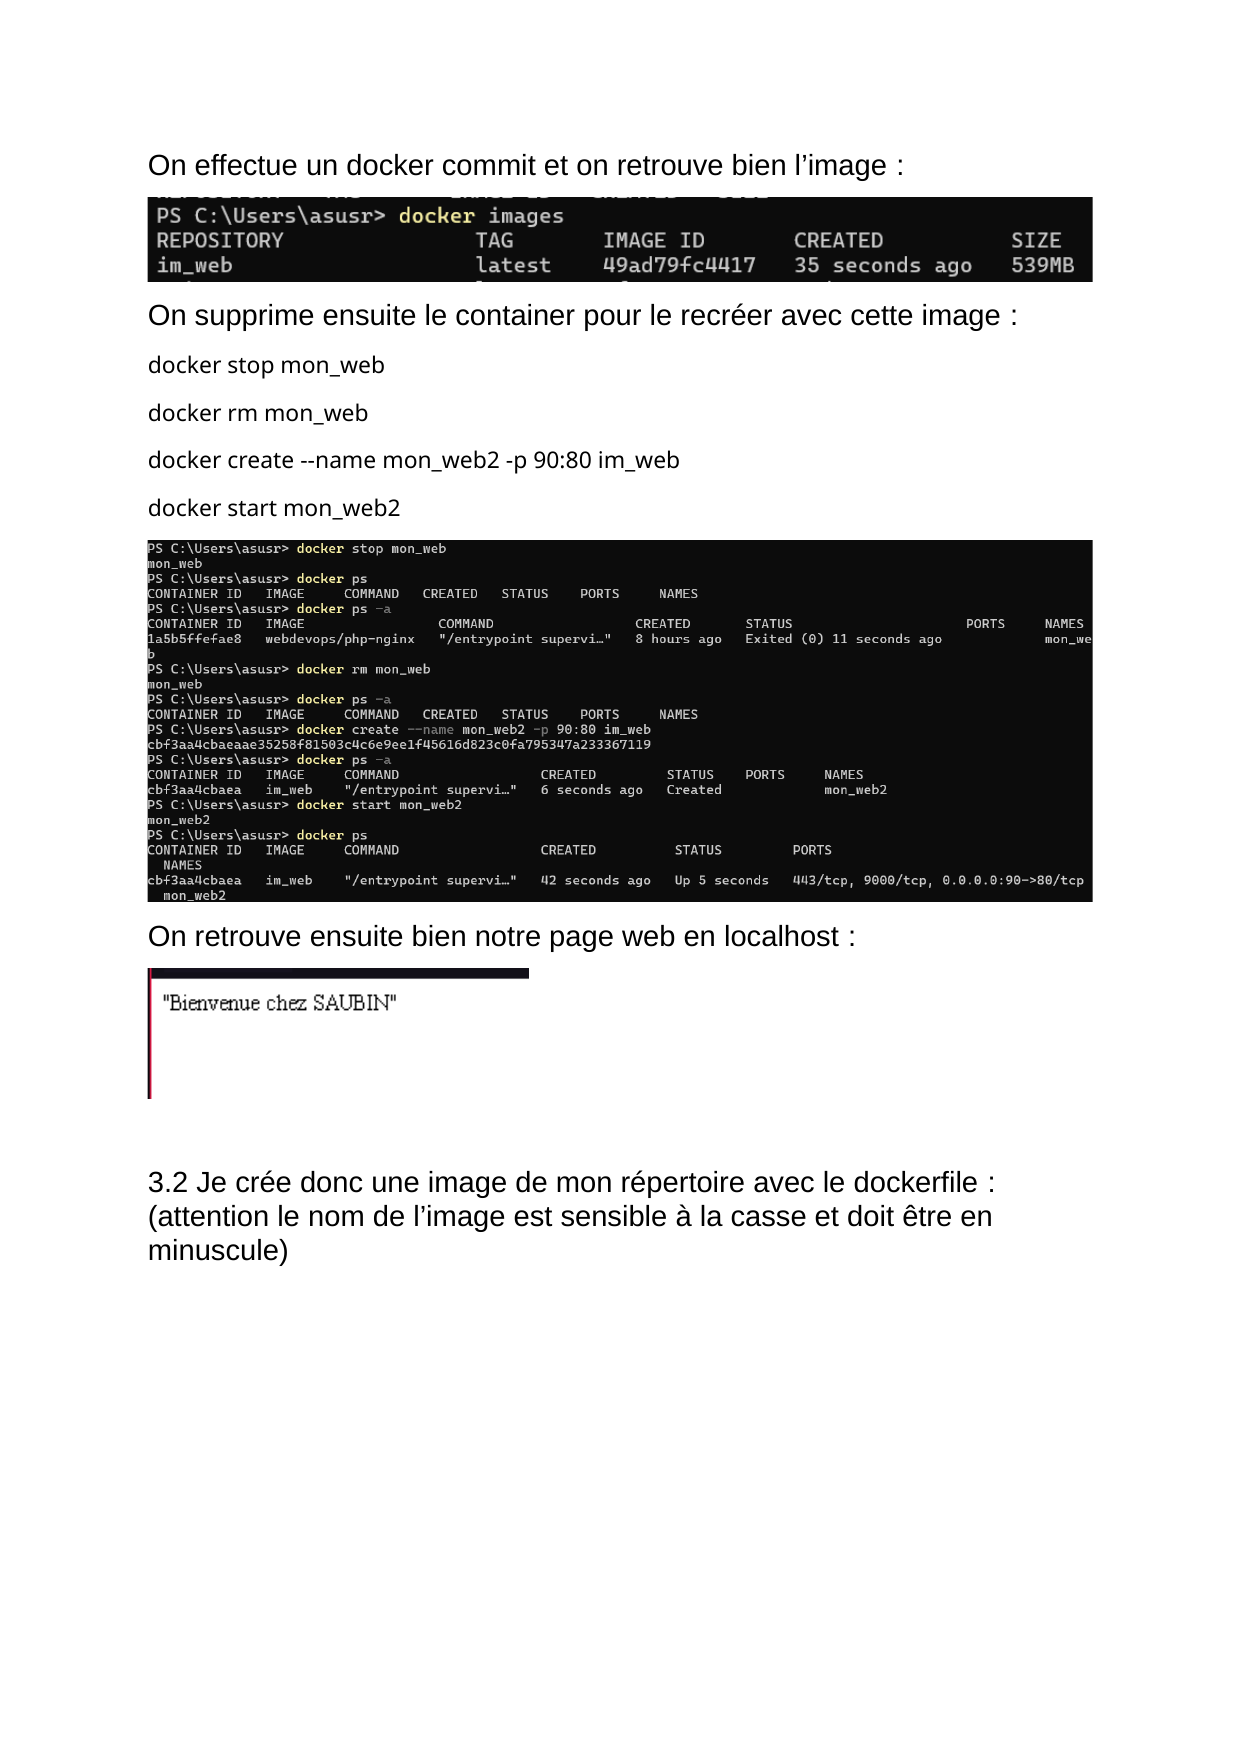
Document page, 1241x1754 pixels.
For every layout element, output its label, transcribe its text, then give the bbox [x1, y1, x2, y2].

text On retrouve ensuite bien notre page web en localhost : [148, 919, 1093, 952]
text docker stop mon_web [148, 348, 1093, 380]
text docker start mon_web2 [148, 492, 1093, 523]
text 3.2 Je crée donc une image de mon répertoire avec le dockerfile : (attention le nom de l’image est sensible à la casse et doit être en minuscule) [148, 1165, 1093, 1266]
text On supprime ensuite le container pour le recréer avec cette image : [148, 298, 1093, 332]
text On effectue un docker commit et on retrouve bien l’image : [148, 148, 1093, 181]
text docker create --name mon_web2 -p 90:80 im_web [148, 444, 1093, 476]
text docker rm mon_web [148, 396, 1093, 428]
